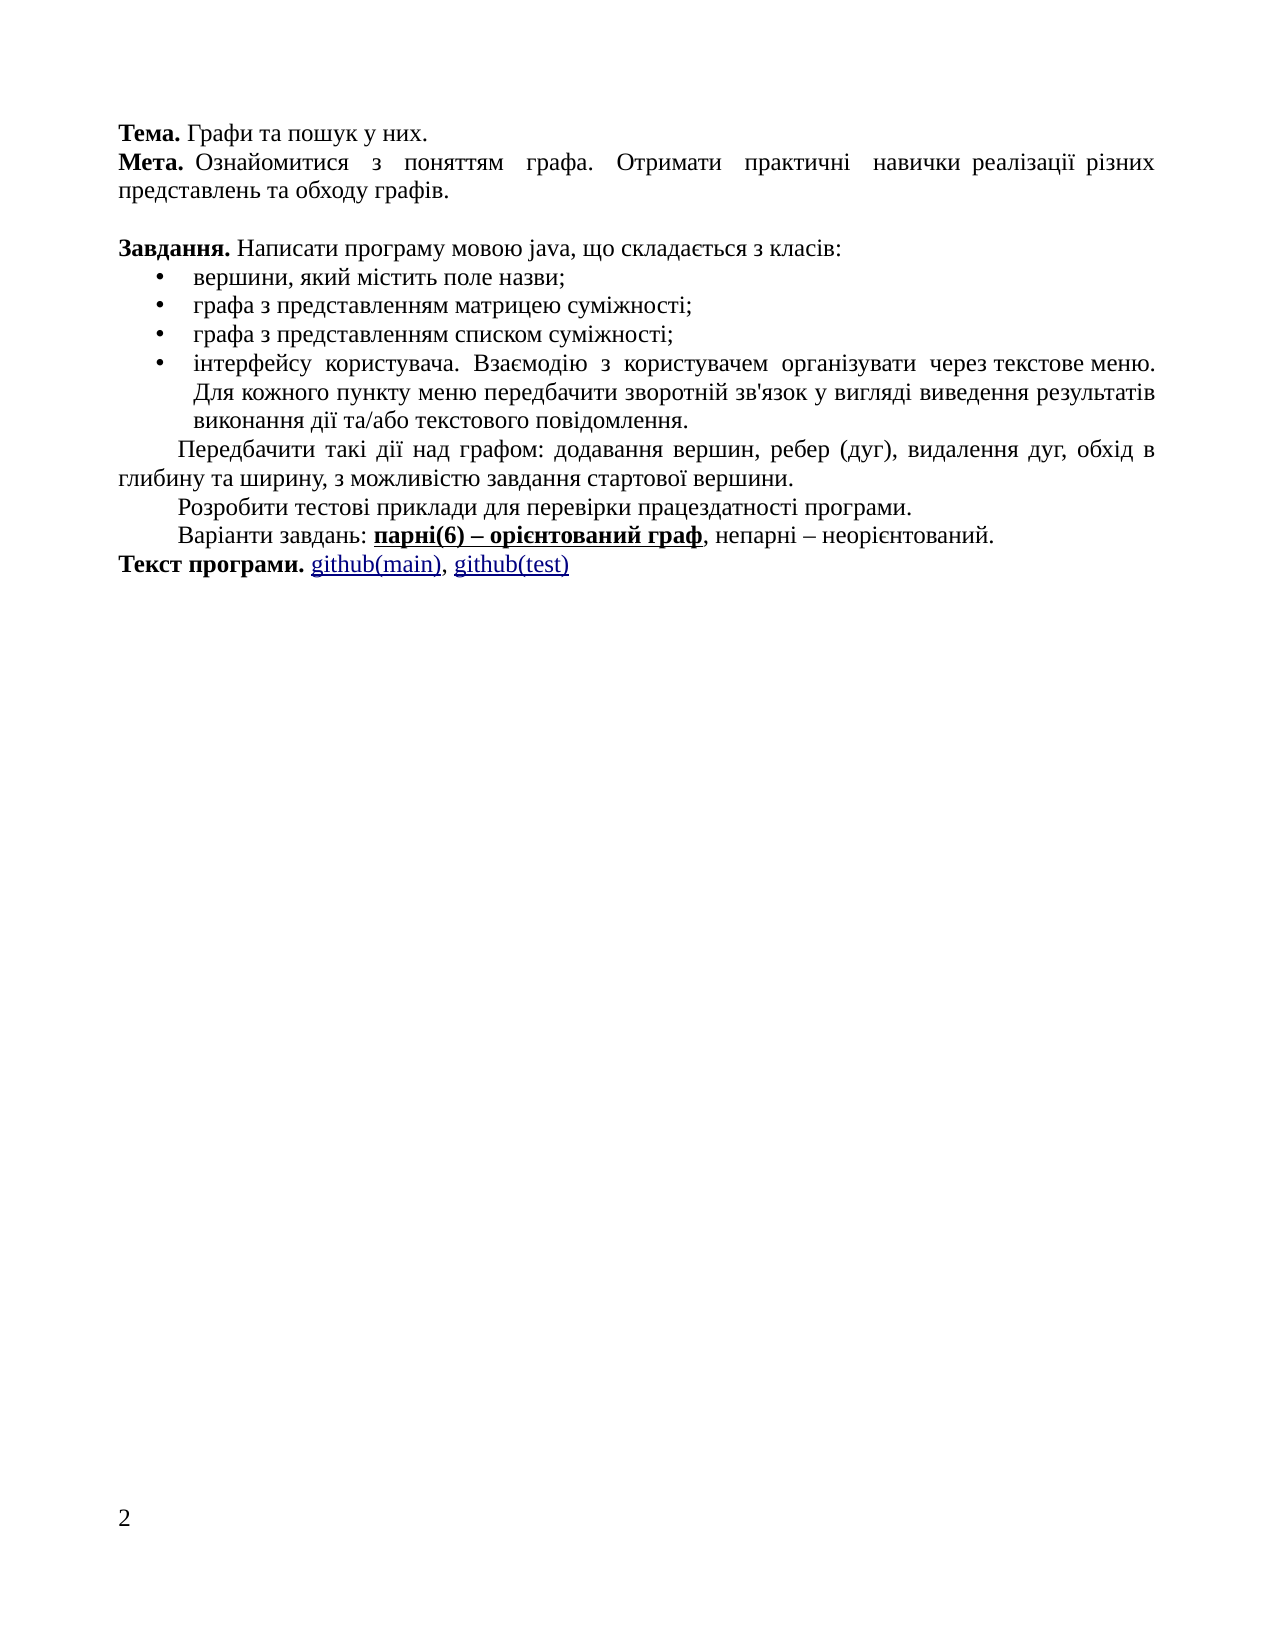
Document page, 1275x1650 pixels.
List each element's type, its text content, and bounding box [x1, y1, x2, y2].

text Мета. Ознайомитися з поняттям графа. Отримати практичні навички реалізації різних представлень та обходу графів. [118, 147, 1157, 204]
list інтерфейсу користувача. Взаємодію з користувачем організувати через текстове меню. Для кожного пункту меню передбачити зворотній зв'язок у вигляді виведення результатів виконання дії та/або текстового повідомлення. [156, 348, 1157, 434]
text Варіанти завдань: парні(6) – орієнтований граф, непарні – неорієнтований. [118, 521, 1157, 549]
text Тема. Графи та пошук у них. [118, 118, 1157, 147]
list графа з представленням списком суміжності; [156, 319, 1157, 348]
text Розробити тестові приклади для перевірки працездатності програми. [118, 492, 1157, 521]
text Завдання. Написати програму мовою java, що складається з класів: [118, 233, 1157, 262]
list вершини, який містить поле назви; [156, 262, 1157, 291]
text Передбачити такі дії над графом: додавання вершин, ребер (дуг), видалення дуг, обхід в глибину та ширину, з можливістю завдання стартової вершини. [118, 434, 1157, 492]
text Текст програми. github(main), github(test) [118, 549, 1157, 578]
list графа з представленням матрицею суміжності; [156, 291, 1157, 319]
